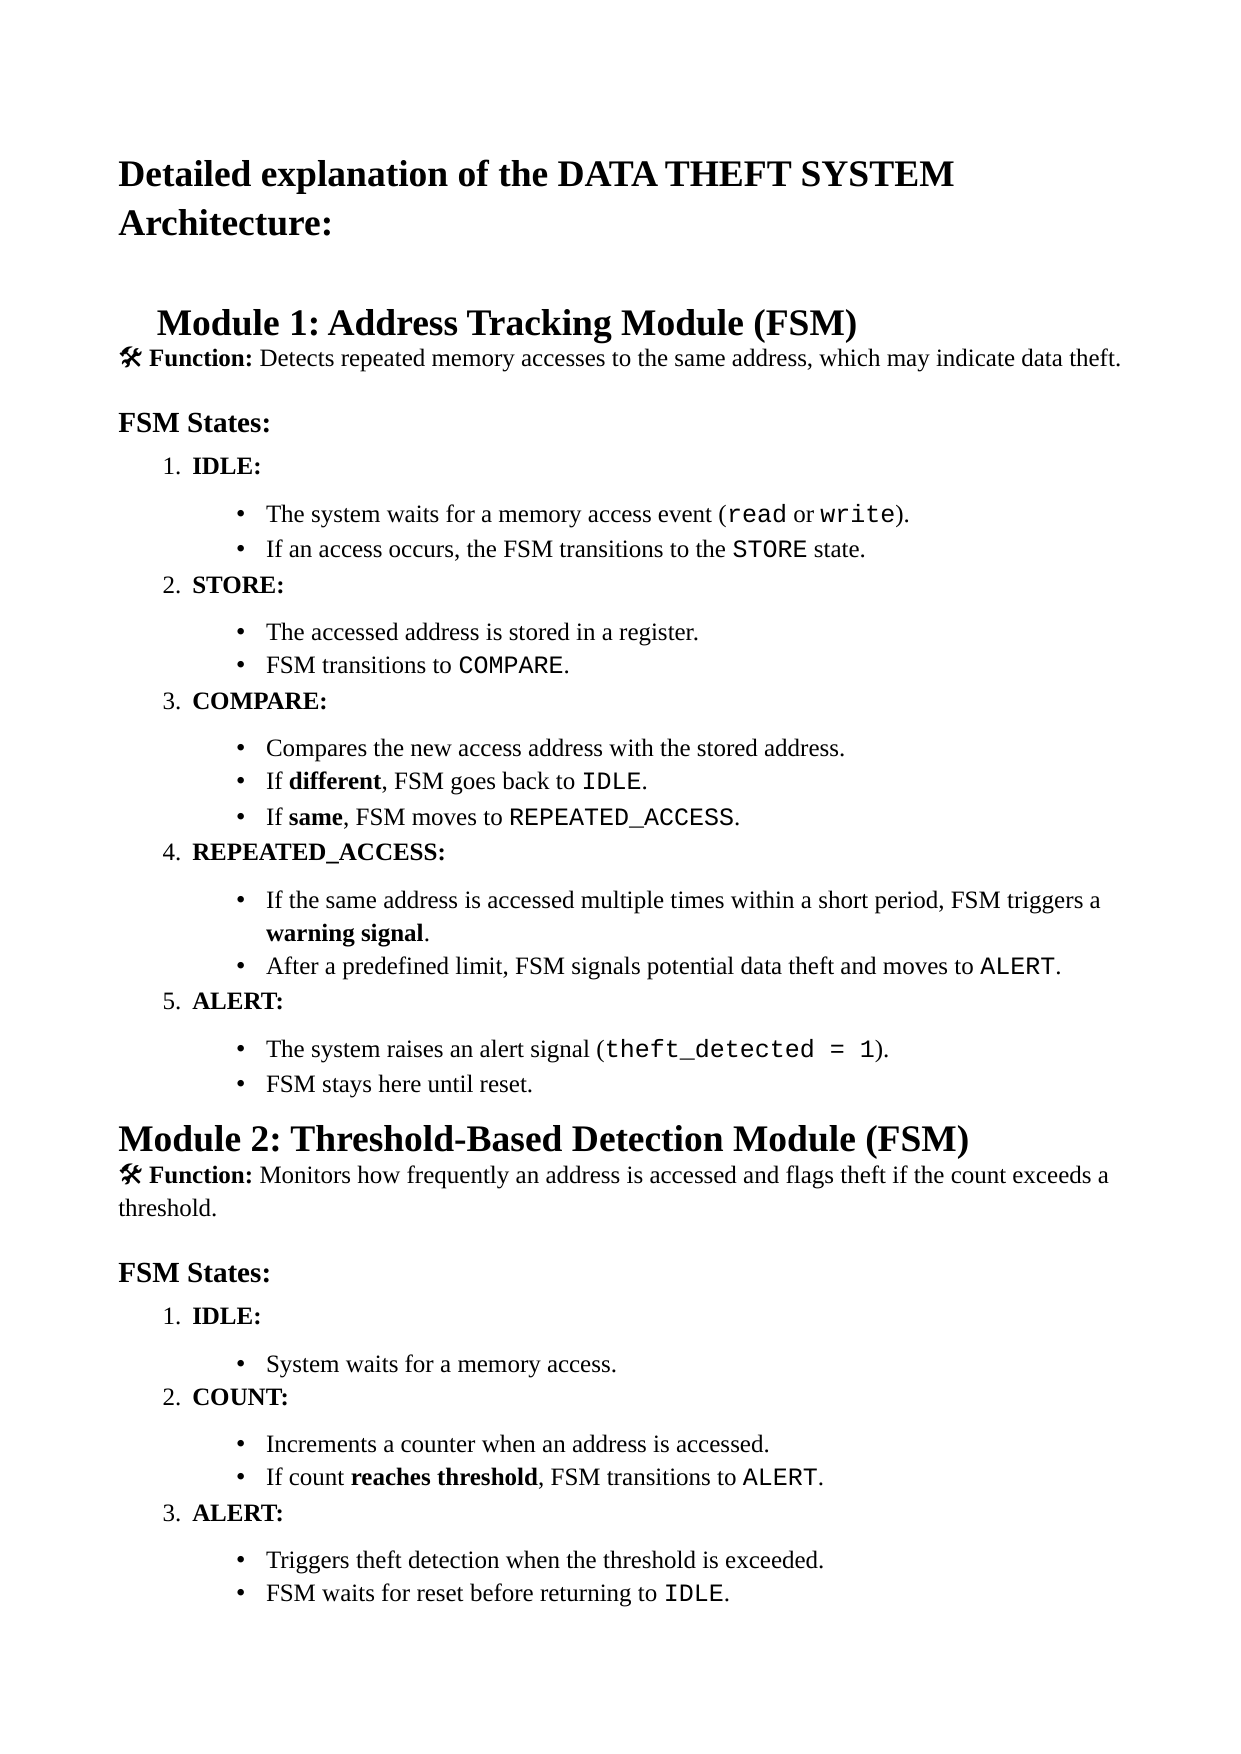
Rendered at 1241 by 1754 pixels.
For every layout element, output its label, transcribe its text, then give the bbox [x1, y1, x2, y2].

list ALERT: [162, 986, 1122, 1015]
list If count reaches threshold, FSM transitions to ALERT. [236, 1462, 1122, 1493]
subtitle FSM States: [118, 405, 1122, 439]
list Compares the new access address with the stored address. [236, 733, 1122, 762]
list After a predefined limit, FSM signals potential data theft and moves to ALERT. [236, 951, 1122, 982]
list System waits for a memory access. [236, 1349, 1122, 1378]
list If an access occurs, the FSM transitions to the STORE state. [236, 534, 1122, 565]
list COUNT: [162, 1382, 1122, 1411]
list FSM transitions to COMPARE. [236, 650, 1122, 681]
list The accessed address is stored in a register. [236, 617, 1122, 646]
list IDLE: [162, 451, 1122, 480]
list The system raises an alert signal (theft_detected = 1). [236, 1034, 1122, 1065]
list If the same address is accessed multiple times within a short period, FSM triggers a warning signal. [236, 885, 1122, 947]
list If different, FSM goes back to IDLE. [236, 766, 1122, 797]
list Triggers theft detection when the threshold is exceeded. [236, 1546, 1122, 1574]
list FSM stays here until reset. [236, 1069, 1122, 1098]
text Detailed explanation of the DATA THEFT SYSTEM Architecture: [118, 151, 1122, 244]
text 🛠 Function: Detects repeated memory accesses to the same address, which may indicate data theft. [118, 343, 1122, 372]
list IDLE: [162, 1301, 1122, 1330]
list STORE: [162, 570, 1122, 598]
list Increments a counter when an address is accessed. [236, 1429, 1122, 1458]
subtitle Module 2: Threshold-Based Detection Module (FSM) [118, 1117, 1122, 1160]
list ALERT: [162, 1498, 1122, 1527]
text 🛠 Function: Monitors how frequently an address is accessed and flags theft if the count exceeds a threshold. [118, 1160, 1122, 1222]
list If same, FSM moves to REPEATED_ACCESS. [236, 802, 1122, 833]
list REPEATED_ACCESS: [162, 837, 1122, 866]
list The system waits for a memory access event (read or write). [236, 499, 1122, 530]
list COMPARE: [162, 686, 1122, 714]
list FSM waits for reset before returning to IDLE. [236, 1578, 1122, 1609]
subtitle 🔹 Module 1: Address Tracking Module (FSM) [118, 300, 1122, 343]
subtitle FSM States: [118, 1255, 1122, 1289]
